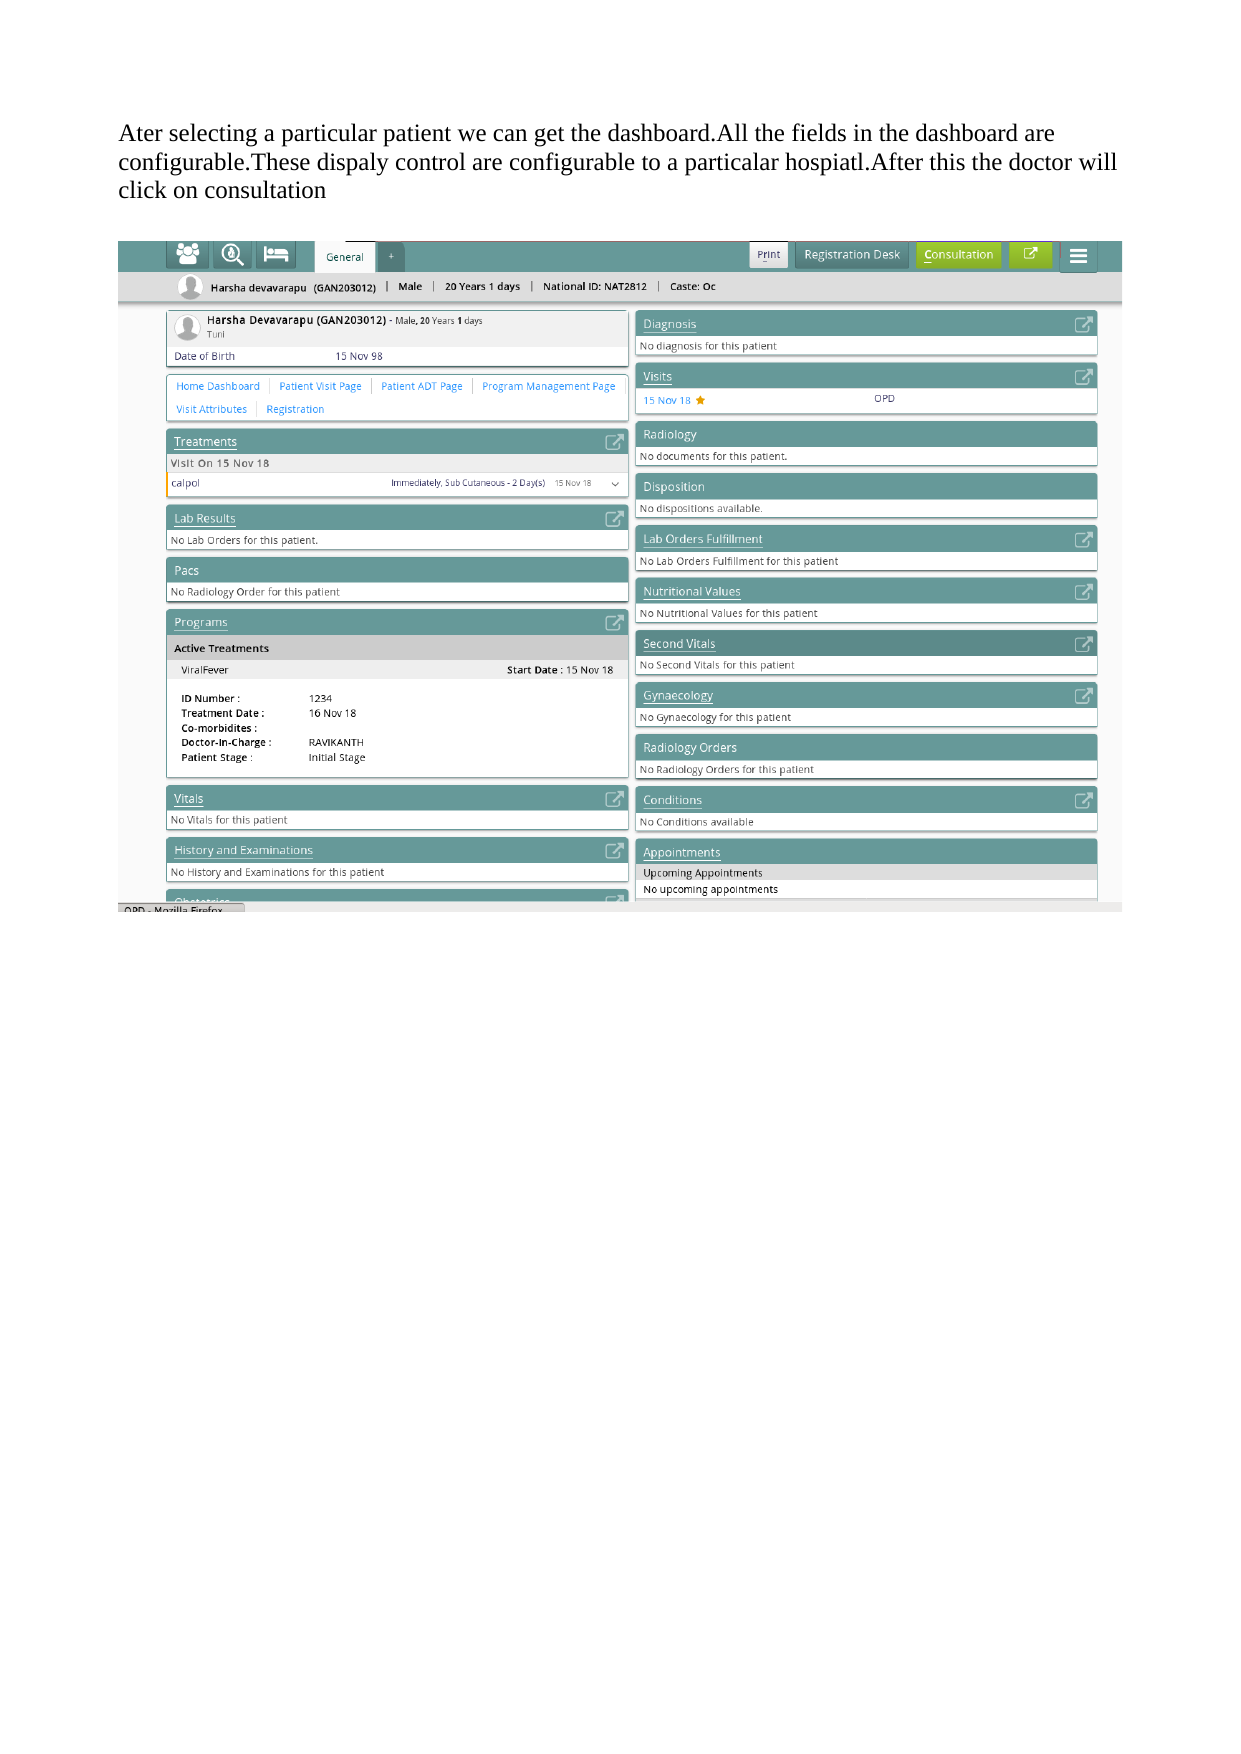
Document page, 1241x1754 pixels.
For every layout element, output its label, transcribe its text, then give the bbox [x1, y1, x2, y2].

text Ater selecting a particular patient we can get the dashboard.All the fields in the dashboard are configurable.These dispaly control are configurable to a particalar hospiatl.After this the doctor will click on consultation [118, 118, 1122, 204]
picture [118, 241, 1123, 912]
